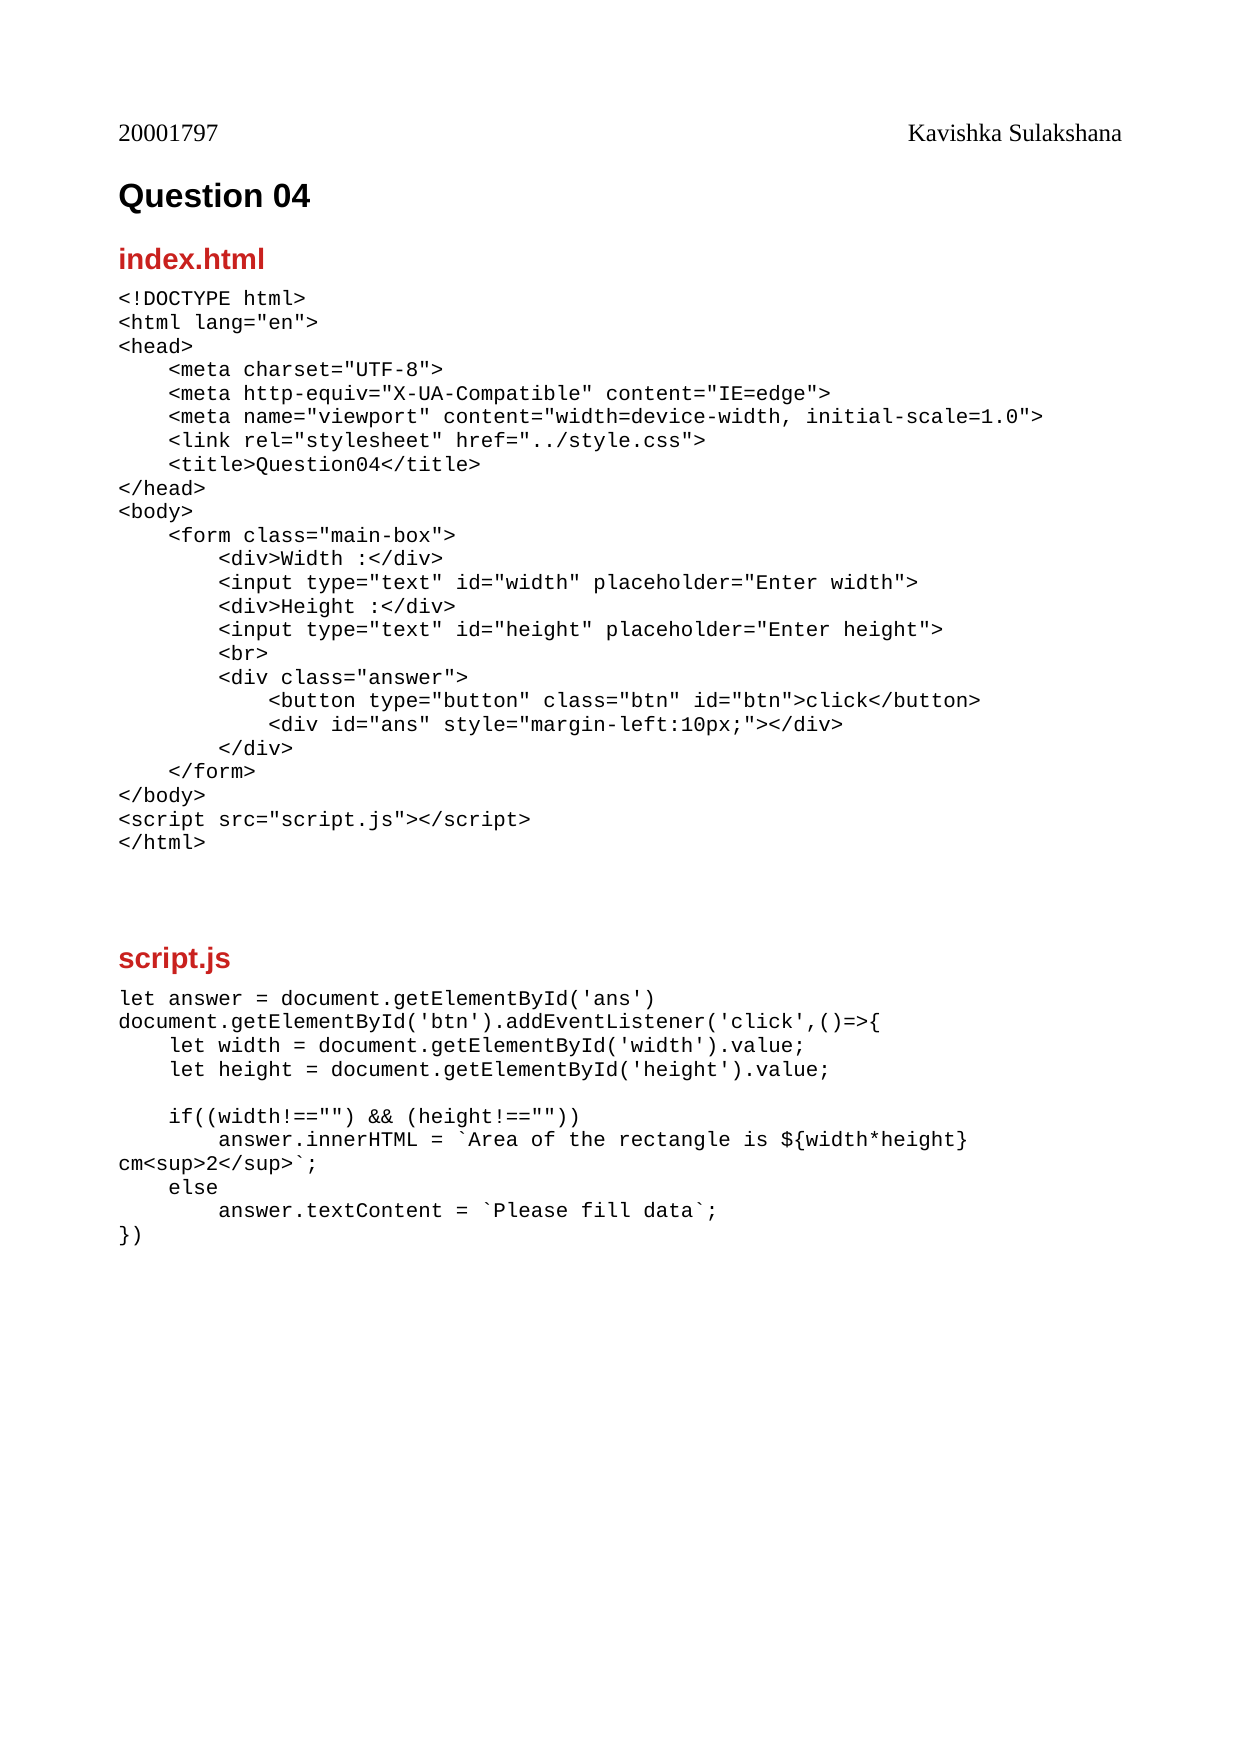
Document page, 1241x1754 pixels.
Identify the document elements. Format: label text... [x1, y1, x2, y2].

text <input type="text" id="width" placeholder="Enter width"> [118, 572, 1122, 596]
text </body> [118, 785, 1122, 808]
text <head> [118, 336, 1122, 359]
text <br> [118, 643, 1122, 667]
text </head> [118, 477, 1122, 501]
text else [118, 1177, 1122, 1200]
text <meta http-equiv="X-UA-Compatible" content="IE=edge"> [118, 383, 1122, 407]
text <form class="main-box"> [118, 525, 1122, 548]
subtitle script.js [118, 941, 1122, 975]
text </html> [118, 832, 1122, 856]
text <link rel="stylesheet" href="../style.css"> [118, 430, 1122, 454]
text answer.innerHTML = `Area of the rectangle is ${width*height} cm<sup>2</sup>`; [118, 1129, 1122, 1177]
text }) [118, 1224, 1122, 1248]
text answer.textContent = `Please fill data`; [118, 1200, 1122, 1224]
text <script src="script.js"></script> [118, 808, 1122, 832]
subtitle index.html [118, 242, 1122, 276]
text <!DOCTYPE html> [118, 288, 1122, 312]
text let height = document.getElementById('height').value; [118, 1058, 1122, 1082]
text let answer = document.getElementById('ans') [118, 988, 1122, 1011]
text <div class="answer"> [118, 667, 1122, 690]
text <meta name="viewport" content="width=device-width, initial-scale=1.0"> [118, 407, 1122, 430]
text <title>Question04</title> [118, 454, 1122, 477]
text <div id="ans" style="margin-left:10px;"></div> [118, 714, 1122, 738]
text document.getElementById('btn').addEventListener('click',()=>{ [118, 1011, 1122, 1035]
text <button type="button" class="btn" id="btn">click</button> [118, 690, 1122, 714]
text <div>Width :</div> [118, 548, 1122, 572]
subtitle Question 04 [118, 176, 1122, 215]
text <meta charset="UTF-8"> [118, 359, 1122, 383]
text </div> [118, 738, 1122, 761]
text <body> [118, 501, 1122, 525]
text if((width!=="") && (height!=="")) [118, 1106, 1122, 1129]
text </form> [118, 761, 1122, 785]
text let width = document.getElementById('width').value; [118, 1035, 1122, 1058]
text <div>Height :</div> [118, 596, 1122, 619]
text <input type="text" id="height" placeholder="Enter height"> [118, 619, 1122, 643]
text <html lang="en"> [118, 312, 1122, 336]
